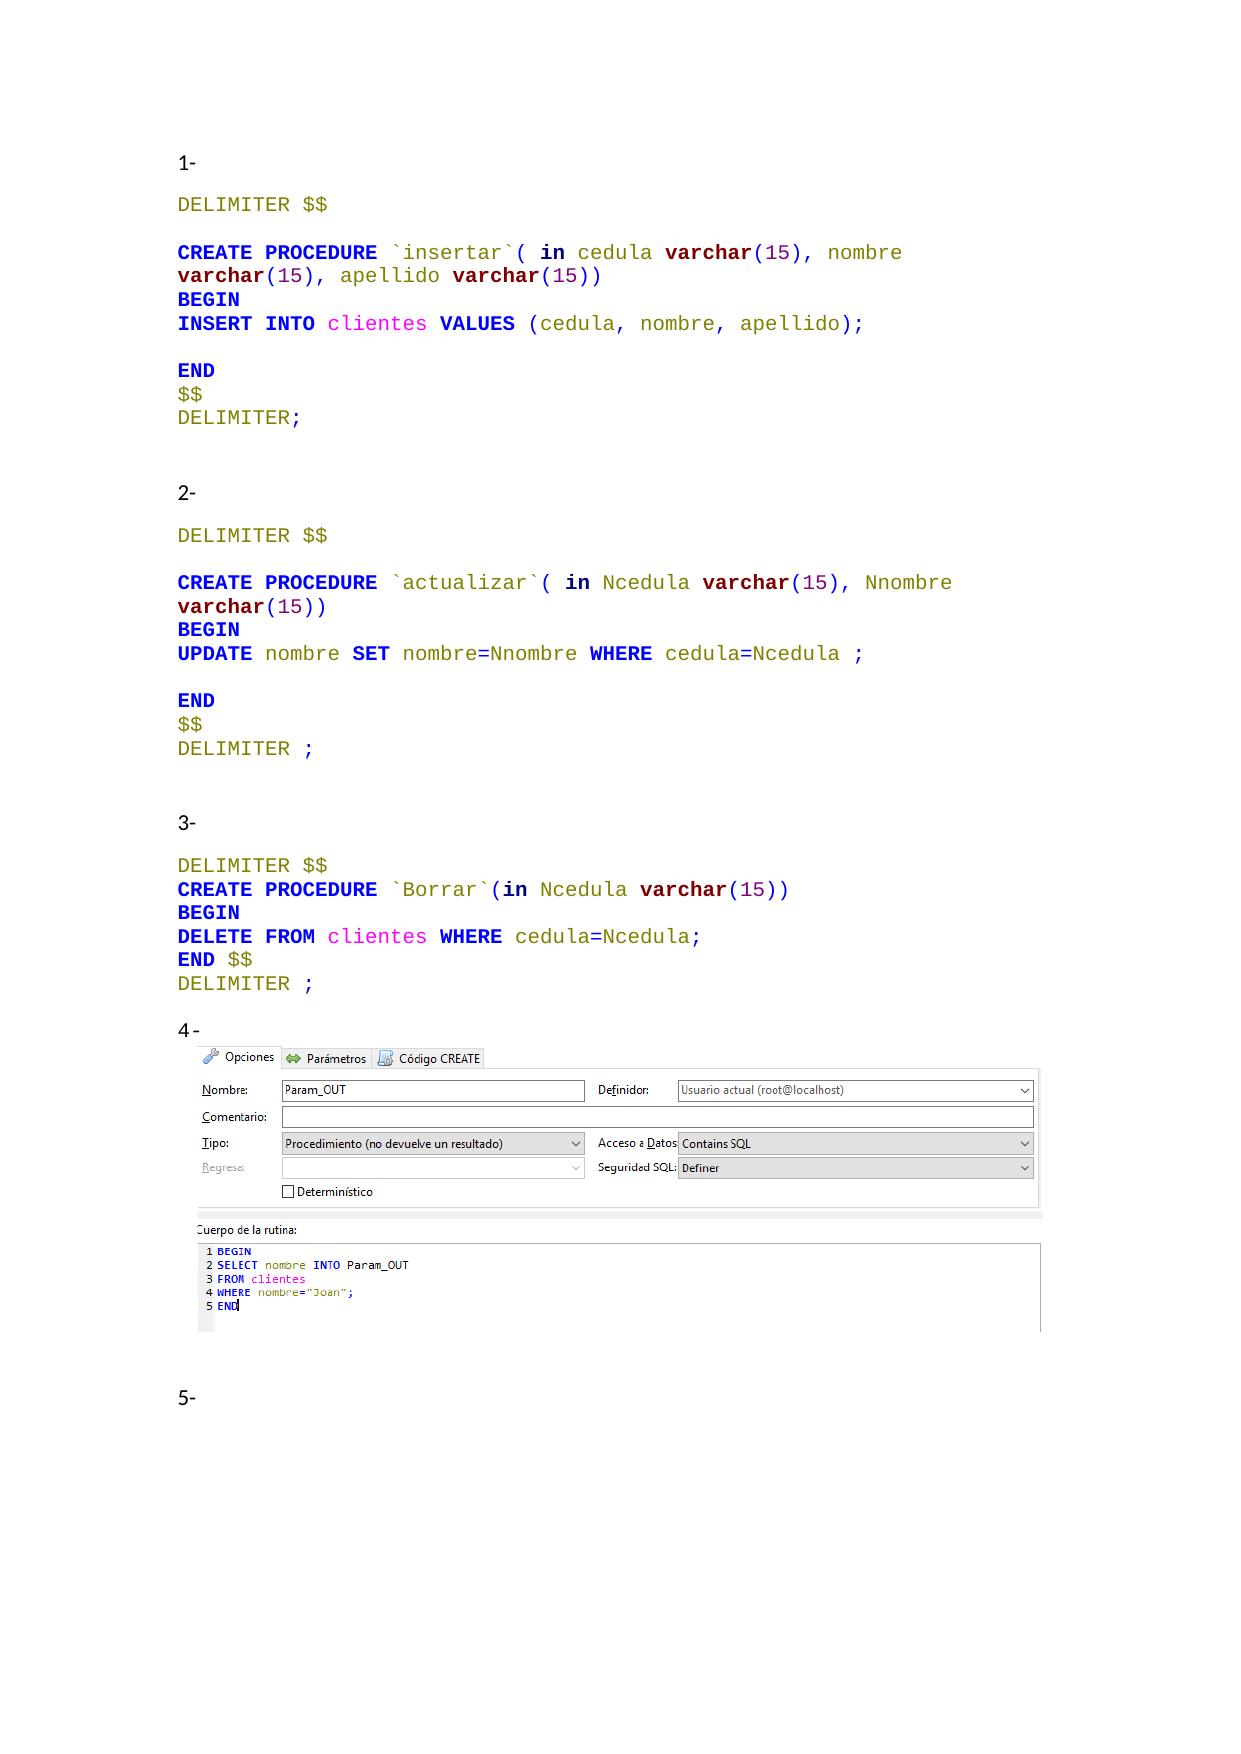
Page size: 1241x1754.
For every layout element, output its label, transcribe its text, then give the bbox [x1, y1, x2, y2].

text BEGIN [177, 619, 1063, 643]
text DELETE FROM clientes WHERE cedula=Ncedula; [177, 926, 1063, 949]
text DELIMITER $$ [177, 525, 1063, 548]
text 2- [177, 478, 1063, 506]
text END [177, 690, 1063, 714]
text 4- [177, 1020, 1063, 1044]
text END $$ [177, 949, 1063, 973]
text CREATE PROCEDURE `actualizar`( in Ncedula varchar(15), Nnombre varchar(15)) [177, 572, 1063, 619]
text DELIMITER $$ [177, 194, 1063, 218]
text UPDATE nombre SET nombre=Nnombre WHERE cedula=Ncedula ; [177, 643, 1063, 667]
text CREATE PROCEDURE `insertar`( in cedula varchar(15), nombre varchar(15), apellido varchar(15)) [177, 242, 1063, 289]
text CREATE PROCEDURE `Borrar`(in Ncedula varchar(15)) [177, 878, 1063, 902]
text END [177, 360, 1063, 384]
text BEGIN [177, 902, 1063, 926]
text 1- [177, 148, 1063, 176]
text DELIMITER ; [177, 737, 1063, 761]
picture [197, 1044, 1043, 1332]
text DELIMITER; [177, 407, 1063, 431]
text INSERT INTO clientes VALUES (cedula, nombre, apellido); [177, 313, 1063, 336]
text DELIMITER $$ [177, 855, 1063, 878]
text 5- [177, 1383, 1063, 1411]
text BEGIN [177, 289, 1063, 313]
text $$ [177, 714, 1063, 737]
text $$ [177, 384, 1063, 407]
text DELIMITER ; [177, 973, 1063, 997]
text 3- [177, 808, 1063, 836]
